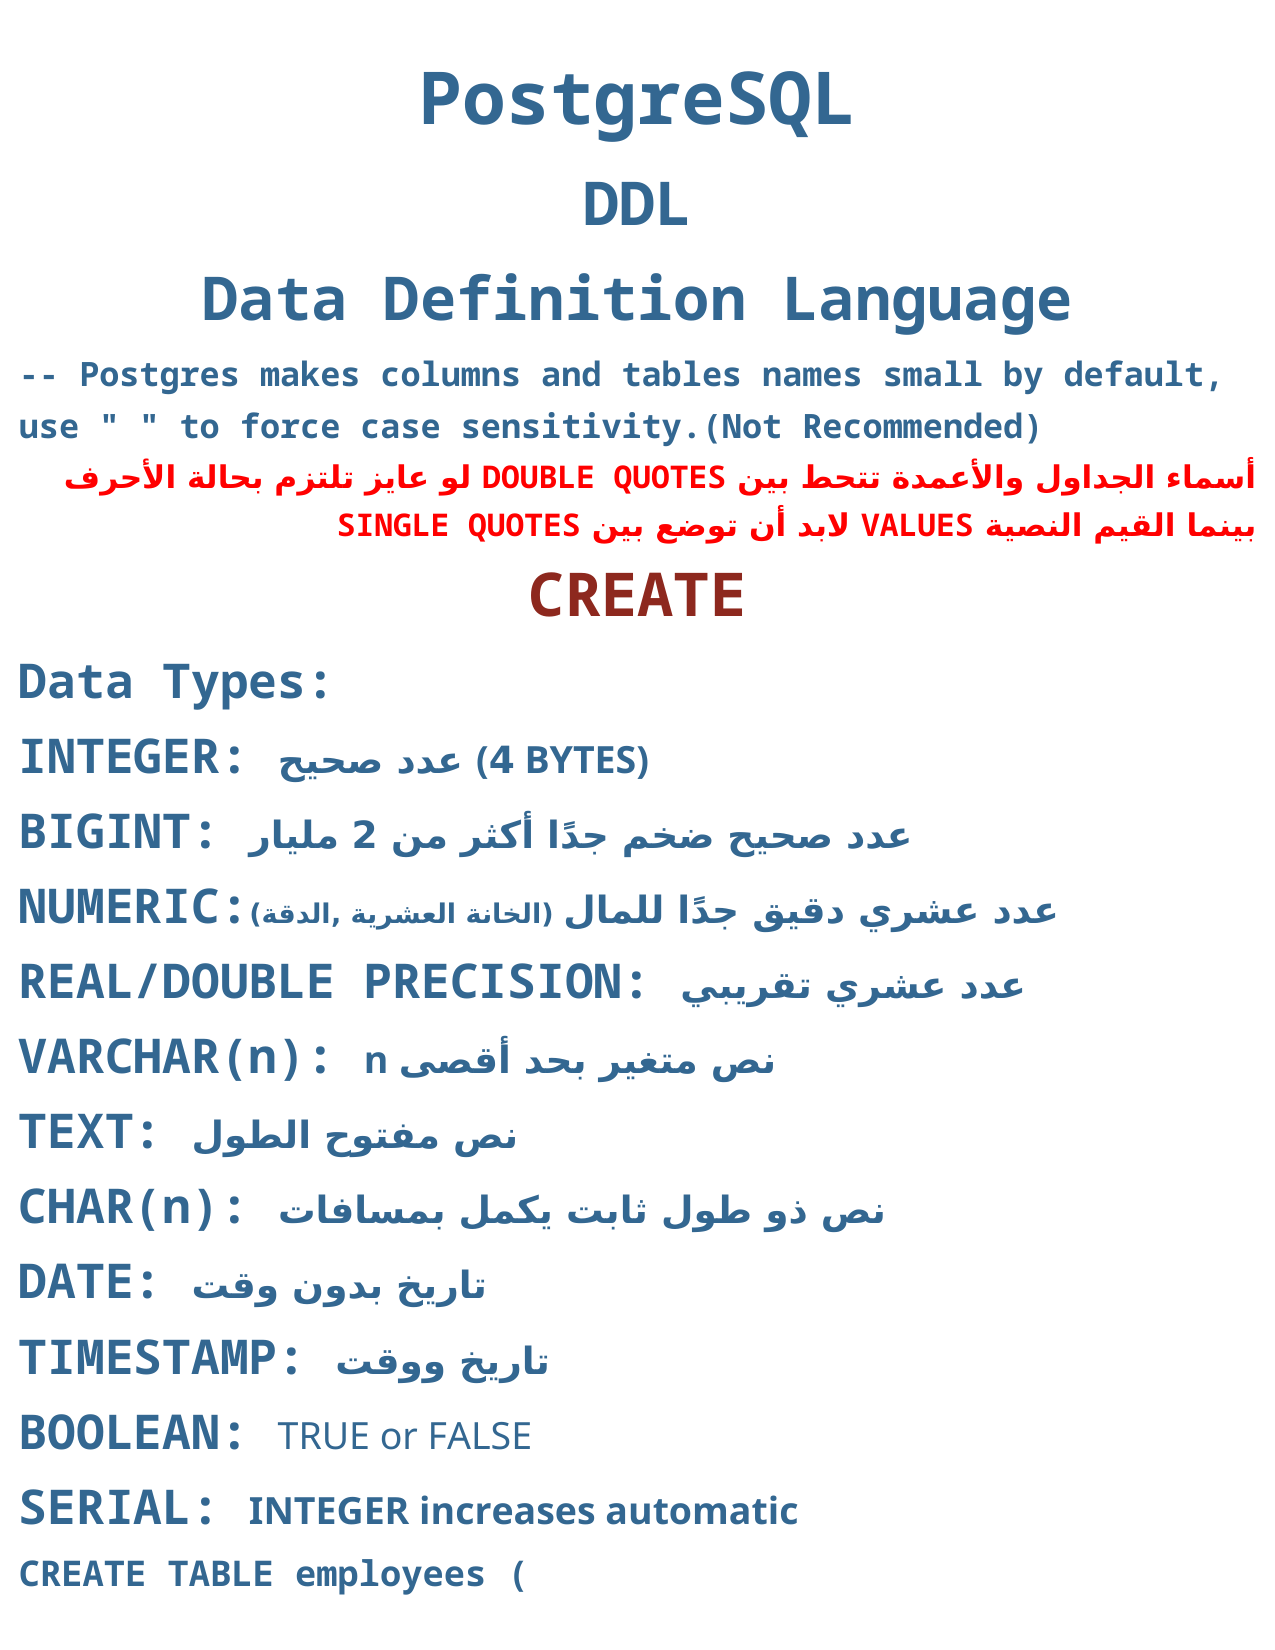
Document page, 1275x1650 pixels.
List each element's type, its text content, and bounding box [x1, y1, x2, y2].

text DATE: تاريخ بدون وقت [19, 1248, 1256, 1313]
text أسماء الجداول واﻷعمدة تتحط بين DOUBLE QUOTES لو عايز تلتزم بحالة اﻷحرف بينما القيم النصية VALUES لابد أن توضع بين SINGLE QUOTES [19, 455, 1256, 546]
text Data Types: [19, 647, 1256, 712]
text CHAR(n): نص ذو طول ثابت يكمل بمسافات [19, 1173, 1256, 1238]
text Data Definition Language [19, 256, 1256, 338]
text VARCHAR(n): n نص متغير بحد أقصى [19, 1022, 1256, 1088]
text SERIAL: INTEGER increases automatic [19, 1473, 1256, 1538]
text DDL [19, 161, 1256, 243]
text BOOLEAN: TRUE or FALSE [19, 1398, 1256, 1463]
text TIMESTAMP: تاريخ ووقت [19, 1323, 1256, 1388]
text -- Postgres makes columns and tables names small by default, use " " to force case sensitivity.(Not Recommended) [19, 350, 1256, 448]
text BIGINT: عدد صحيح ضخم جدًا أكثر من 2 مليار [19, 797, 1256, 862]
text INTEGER: عدد صحيح (4 BYTES) [19, 722, 1256, 787]
text CREATE TABLE employees ( [19, 1548, 1256, 1596]
text NUMERIC:عدد عشري دقيق جدًا للمال (الخانة العشرية ,الدقة) [19, 872, 1256, 937]
text TEXT: نص مفتوح الطول [19, 1097, 1256, 1163]
text REAL/DOUBLE PRECISION: عدد عشري تقريبي [19, 947, 1256, 1013]
text PostgreSQL [19, 47, 1256, 146]
text CREATE [19, 552, 1256, 634]
